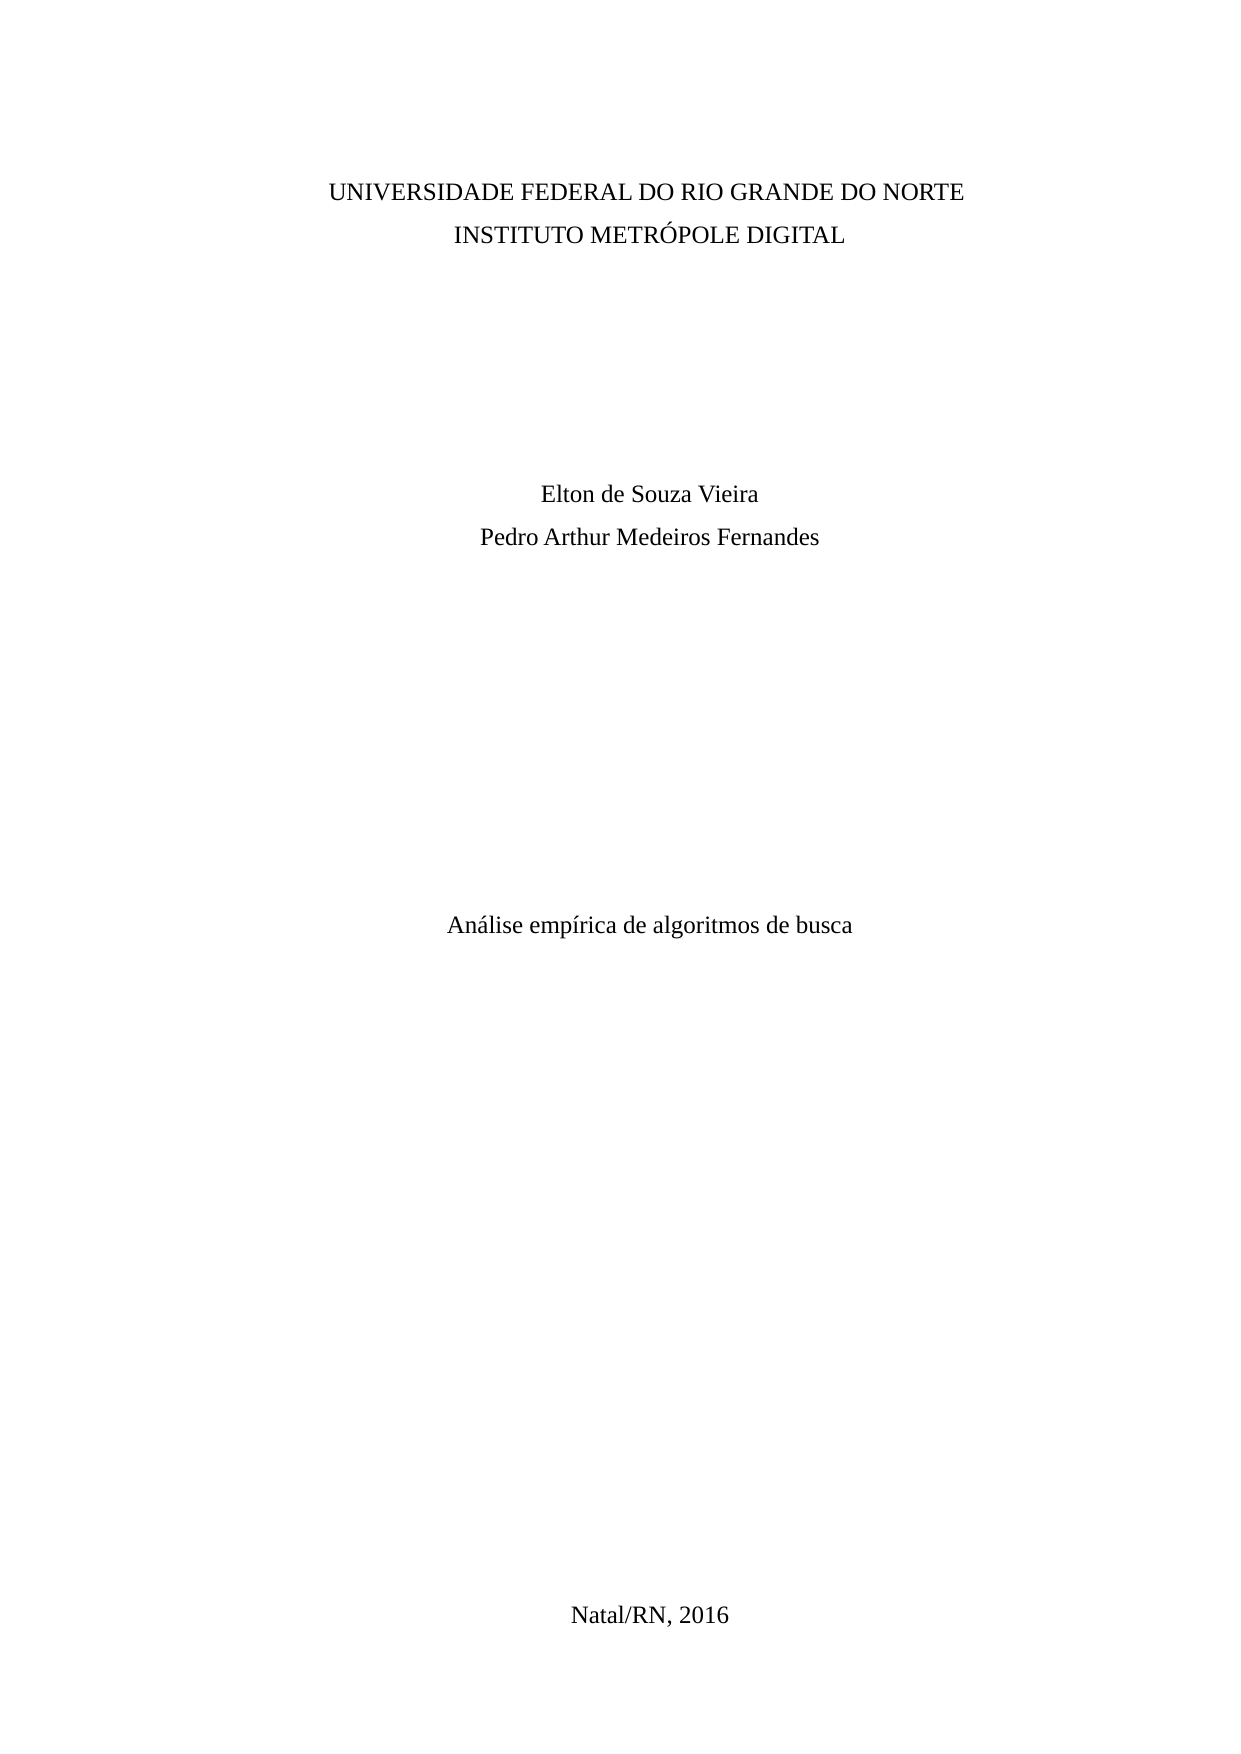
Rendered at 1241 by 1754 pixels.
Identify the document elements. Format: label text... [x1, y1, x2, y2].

text UNIVERSIDADE FEDERAL DO RIO GRANDE DO NORTE [177, 177, 1122, 206]
text Natal/RN, 2016 [177, 1600, 1122, 1629]
text Elton de Souza Vieira [177, 479, 1122, 508]
text INSTITUTO METRÓPOLE DIGITAL [177, 220, 1122, 249]
text Pedro Arthur Medeiros Fernandes [177, 522, 1122, 551]
text Análise empírica de algoritmos de busca [177, 910, 1122, 939]
